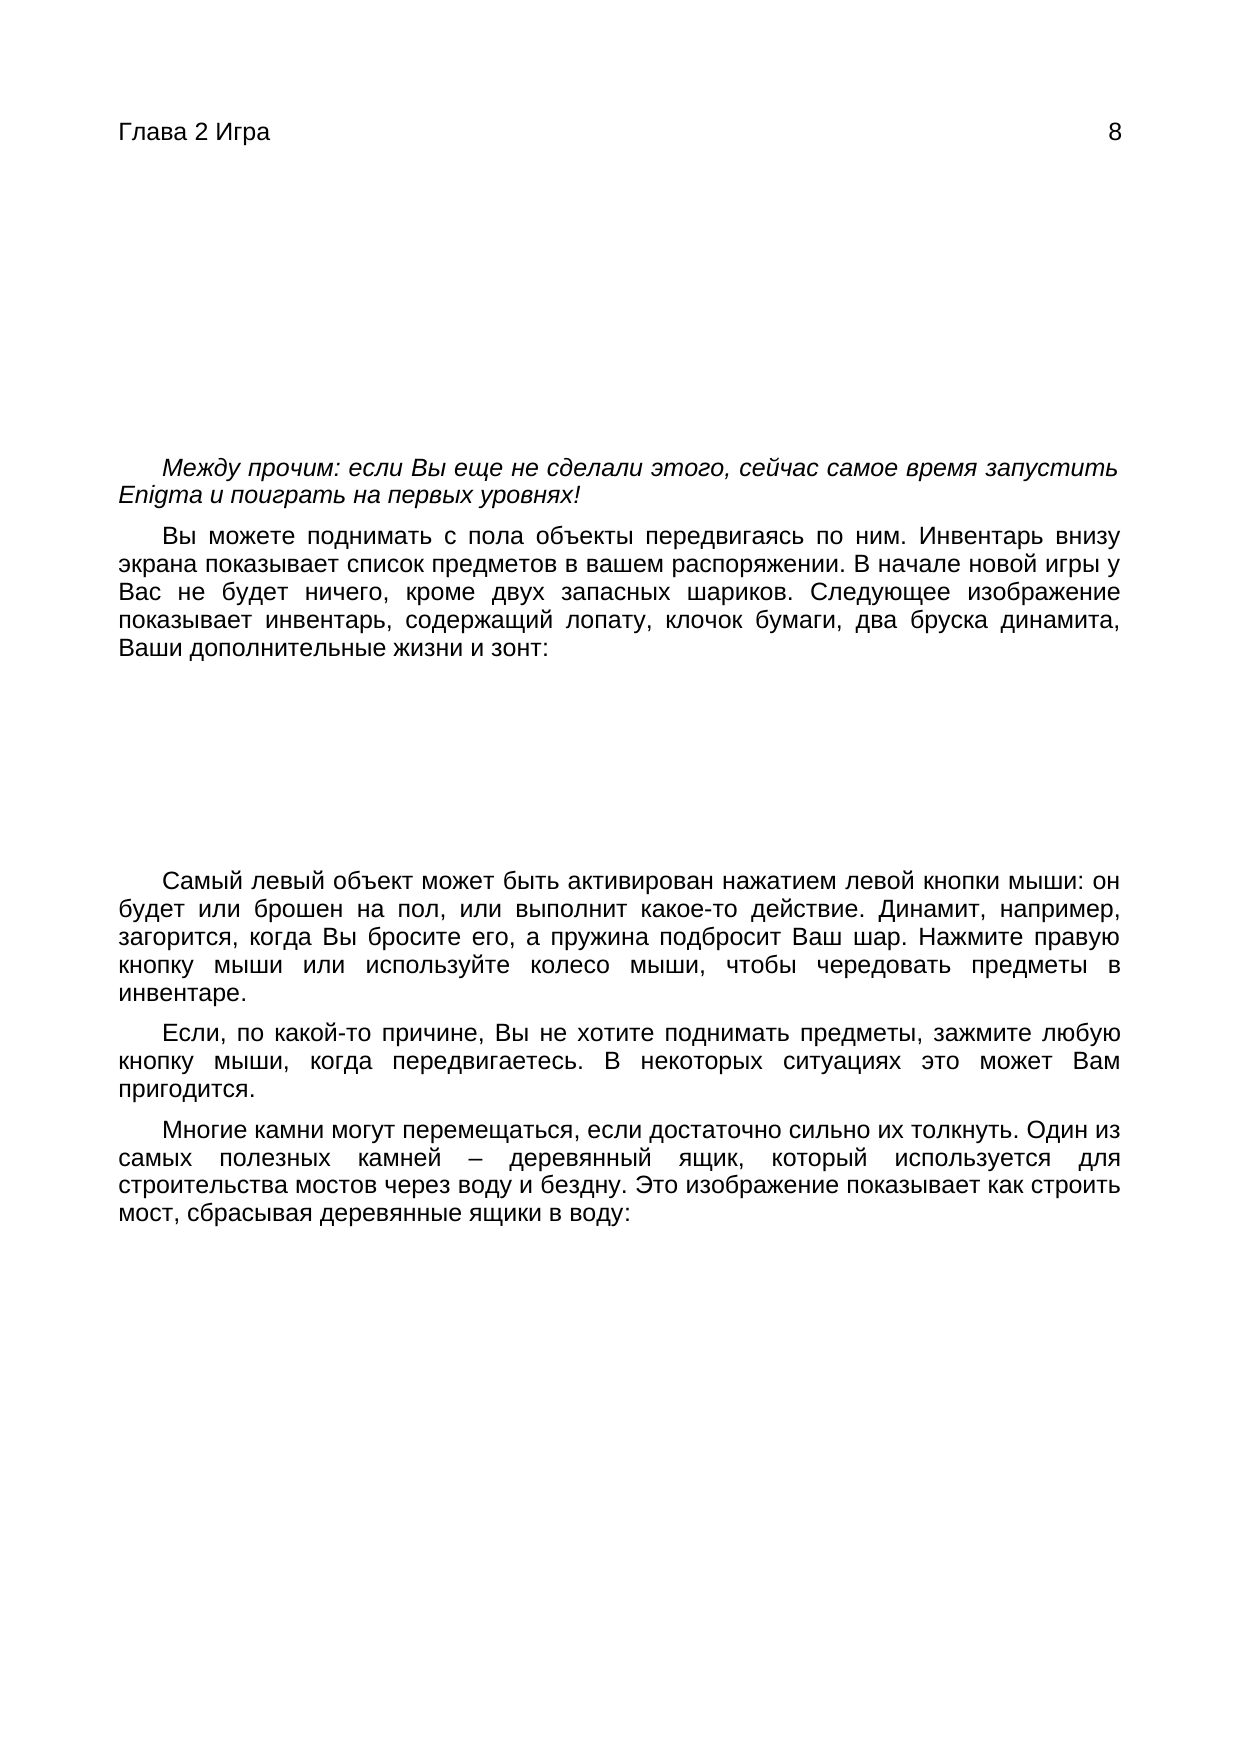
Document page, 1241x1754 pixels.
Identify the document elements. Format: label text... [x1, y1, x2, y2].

text Если, по какой-то причине, Вы не хотите поднимать предметы, зажмите любую кнопку мыши, когда передвигаетесь. В некоторых ситуациях это может Вам пригодится. [118, 1019, 1122, 1103]
text Между прочим: если Вы еще не сделали этого, сейчас самое время запустить Enigma и поиграть на первых уровнях! [118, 453, 1122, 509]
text Вы можете поднимать с пола объекты передвигаясь по ним. Инвентарь внизу экрана показывает список предметов в вашем распоряжении. В начале новой игры у Вас не будет ничего, кроме двух запасных шариков. Следующее изображение показывает инвентарь, содержащий лопату, клочок бумаги, два бруска динамита, Ваши дополнительные жизни и зонт: [118, 522, 1122, 661]
text Многие камни могут перемещаться, если достаточно сильно их толкнуть. Один из самых полезных камней – деревянный ящик, который используется для строительства мостов через воду и бездну. Это изображение показывает как строить мост, сбрасывая деревянные ящики в воду: [118, 1116, 1122, 1227]
text Самый левый объект может быть активирован нажатием левой кнопки мыши: он будет или брошен на пол, или выполнит какое-то действие. Динамит, например, загорится, когда Вы бросите его, а пружина подбросит Ваш шар. Нажмите правую кнопку мыши или используйте колесо мыши, чтобы чередовать предметы в инвентаре. [118, 867, 1122, 1007]
